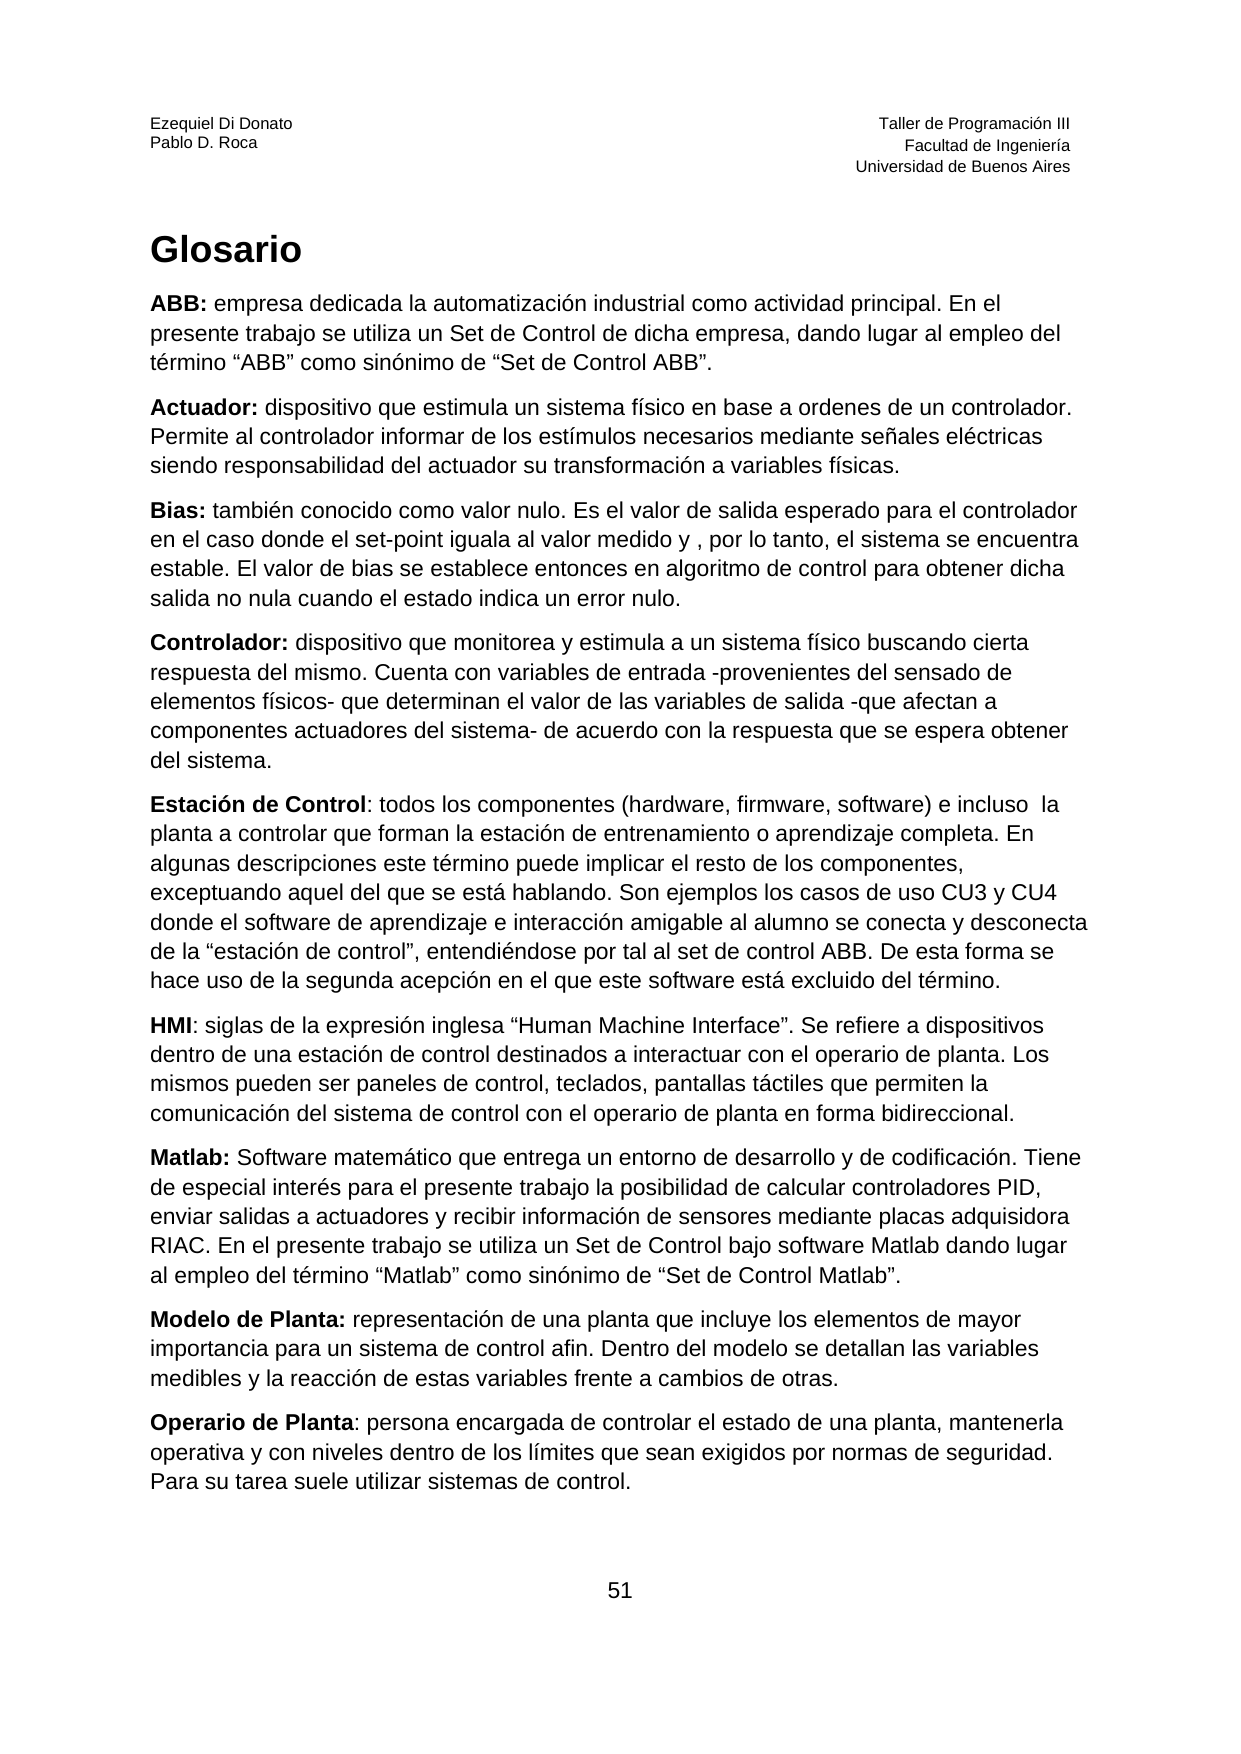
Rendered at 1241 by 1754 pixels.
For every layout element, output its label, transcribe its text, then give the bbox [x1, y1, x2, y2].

text Bias: también conocido como valor nulo. Es el valor de salida esperado para el controlador en el caso donde el set-point iguala al valor medido y , por lo tanto, el sistema se encuentra estable. El valor de bias se establece entonces en algoritmo de control para obtener dicha salida no nula cuando el estado indica un error nulo. [150, 497, 1090, 611]
text Controlador: dispositivo que monitorea y estimula a un sistema físico buscando cierta respuesta del mismo. Cuenta con variables de entrada -provenientes del sensado de elementos físicos- que determinan el valor de las variables de salida -que afectan a componentes actuadores del sistema- de acuerdo con la respuesta que se espera obtener del sistema. [150, 630, 1090, 773]
text Matlab: Software matemático que entrega un entorno de desarrollo y de codificación. Tiene de especial interés para el presente trabajo la posibilidad de calcular controladores PID, enviar salidas a actuadores y recibir información de sensores mediante placas adquisidora RIAC. En el presente trabajo se utiliza un Set de Control bajo software Matlab dando lugar al empleo del término “Matlab” como sinónimo de “Set de Control Matlab”. [150, 1145, 1090, 1288]
text Estación de Control: todos los componentes (hardware, firmware, software) e incluso la planta a controlar que forman la estación de entrenamiento o aprendizaje completa. En algunas descripciones este término puede implicar el resto de los componentes, exceptuando aquel del que se está hablando. Son ejemplos los casos de uso CU3 y CU4 donde el software de aprendizaje e interacción amigable al alumno se conecta y desconecta de la “estación de control”, entendiéndose por tal al set de control ABB. De esta forma se hace uso de la segunda acepción en el que este software está excluido del término. [150, 792, 1090, 994]
text Operario de Planta: persona encargada de controlar el estado de una planta, mantenerla operativa y con niveles dentro de los límites que sean exigidos por normas de seguridad. Para su tarea suele utilizar sistemas de control. [150, 1410, 1090, 1494]
text HMI: siglas de la expresión inglesa “Human Machine Interface”. Se refiere a dispositivos dentro de una estación de control destinados a interactuar con el operario de planta. Los mismos pueden ser paneles de control, teclados, pantallas táctiles que permiten la comunicación del sistema de control con el operario de planta en forma bidireccional. [150, 1012, 1090, 1126]
text Actuador: dispositivo que estimula un sistema físico en base a ordenes de un controlador. Permite al controlador informar de los estímulos necesarios mediante señales eléctricas siendo responsabilidad del actuador su transformación a variables físicas. [150, 394, 1090, 479]
subtitle Glosario [150, 228, 1090, 270]
text ABB: empresa dedicada la automatización industrial como actividad principal. En el presente trabajo se utiliza un Set de Control de dicha empresa, dando lugar al empleo del término “ABB” como sinónimo de “Set de Control ABB”. [150, 291, 1090, 376]
text Modelo de Planta: representación de una planta que incluye los elementos de mayor importancia para un sistema de control afin. Dentro del modelo se detallan las variables medibles y la reacción de estas variables frente a cambios de otras. [150, 1307, 1090, 1391]
